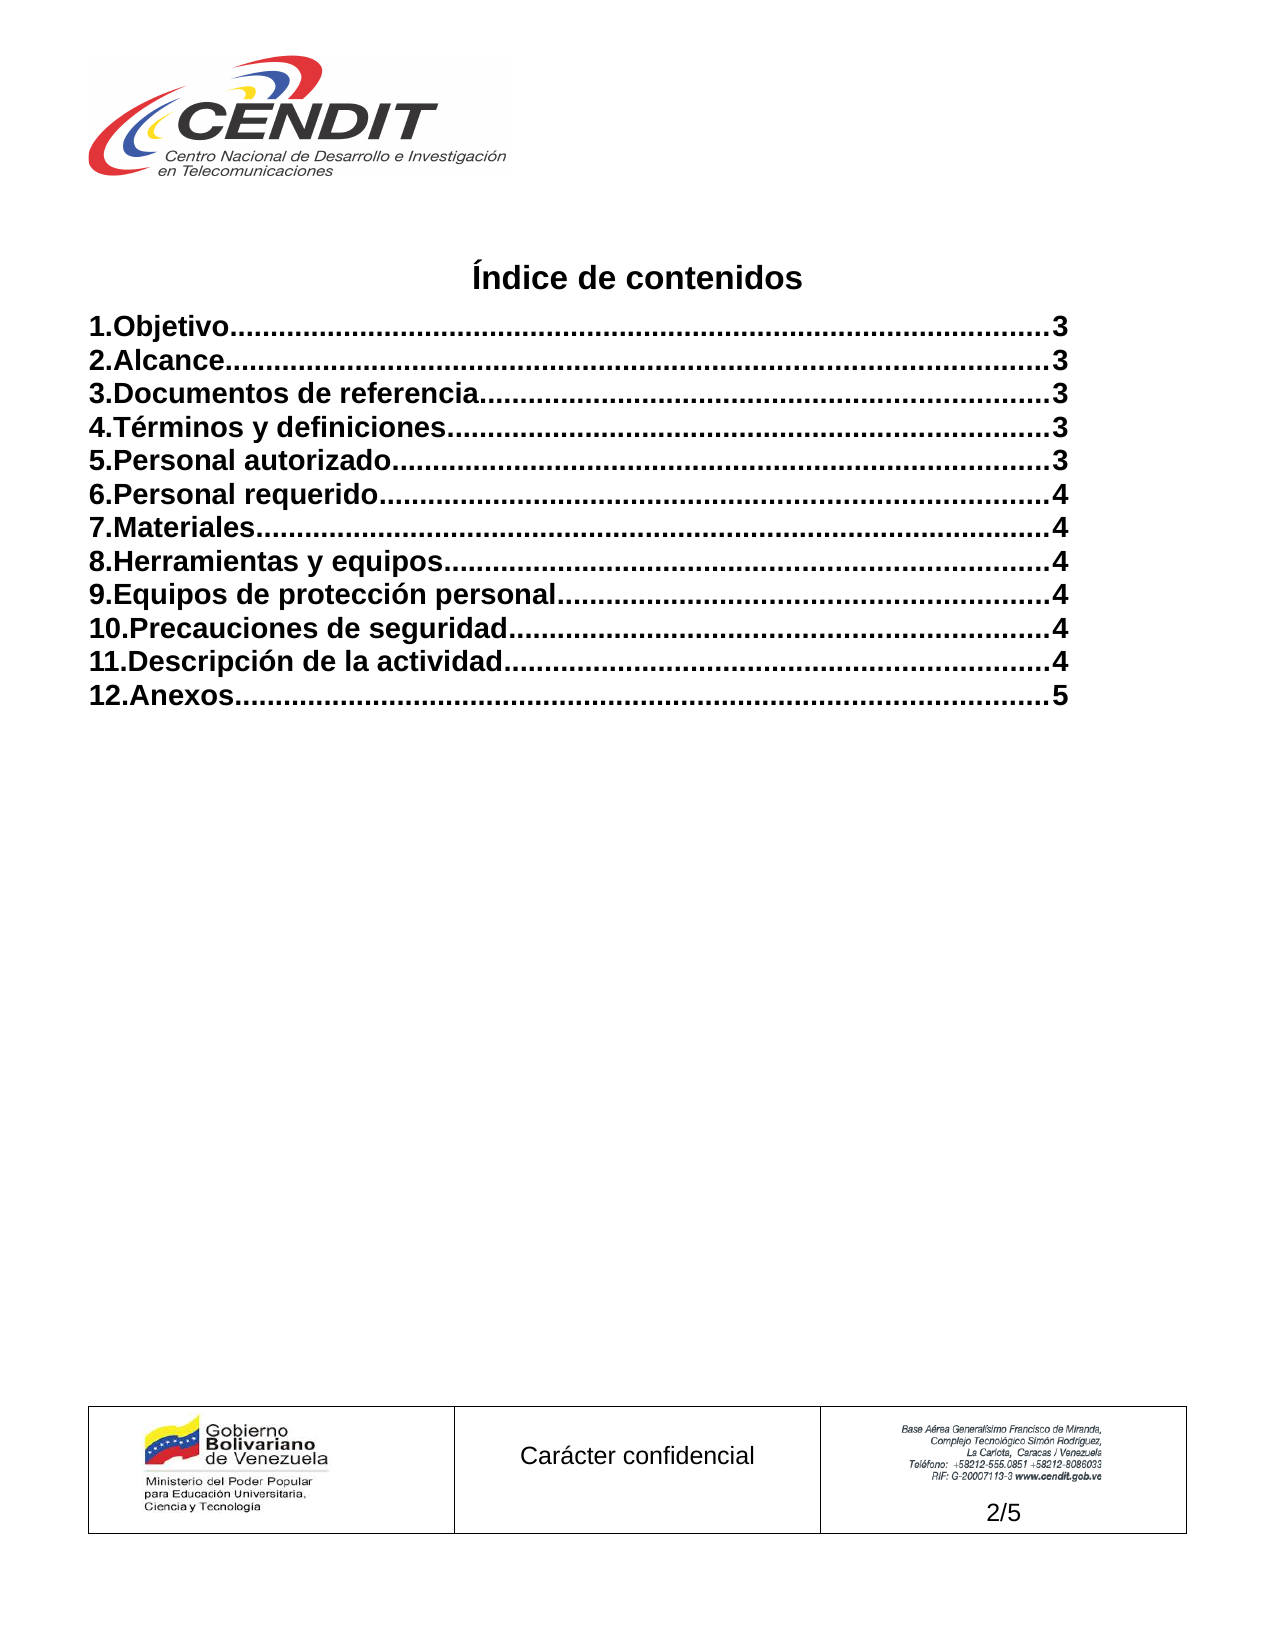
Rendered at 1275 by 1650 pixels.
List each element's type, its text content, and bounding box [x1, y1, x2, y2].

text 7.Materiales 4 [88, 510, 1186, 544]
text 11.Descripción de la actividad 4 [88, 644, 1186, 678]
text 2.Alcance 3 [88, 342, 1186, 376]
text 8.Herramientas y equipos 4 [88, 544, 1186, 577]
text 12.Anexos 5 [88, 678, 1186, 711]
text 9.Equipos de protección personal 4 [88, 577, 1186, 611]
text 1.Objetivo 3 [88, 309, 1186, 342]
text 10.Precauciones de seguridad 4 [88, 611, 1186, 644]
subtitle Índice de contenidos [88, 258, 1186, 296]
text 5.Personal autorizado 3 [88, 443, 1186, 477]
picture [141, 1412, 333, 1514]
text 6.Personal requerido 4 [88, 477, 1186, 510]
picture [88, 52, 510, 176]
text 4.Términos y definiciones 3 [88, 409, 1186, 443]
picture [898, 1420, 1102, 1487]
text 3.Documentos de referencia 3 [88, 376, 1186, 409]
